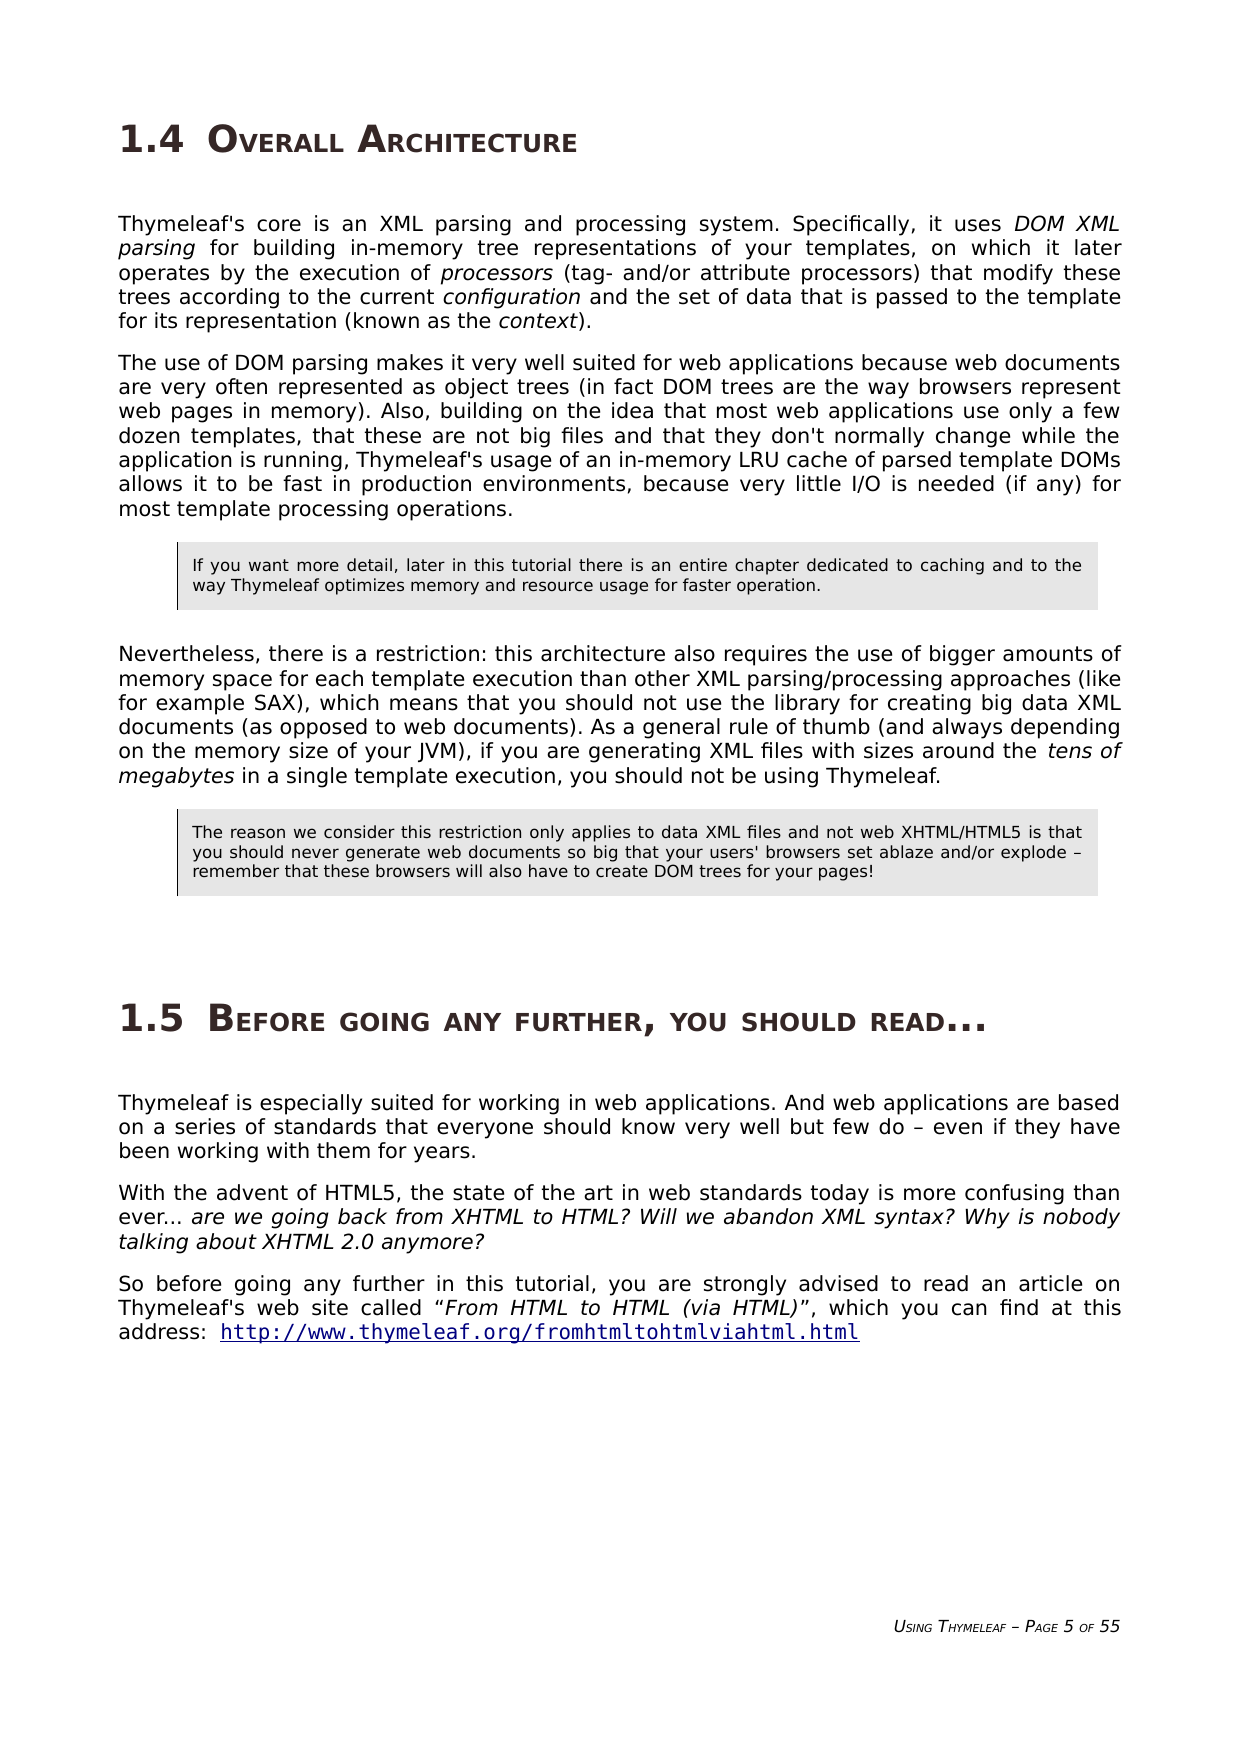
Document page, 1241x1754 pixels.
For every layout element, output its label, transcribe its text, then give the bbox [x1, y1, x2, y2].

text The use of DOM parsing makes it very well suited for web applications because web documents are very often represented as object trees (in fact DOM trees are the way browsers represent web pages in memory). Also, building on the idea that most web applications use only a few dozen templates, that these are not big files and that they don't normally change while the application is running, Thymeleaf's usage of an in-memory LRU cache of parsed template DOMs allows it to be fast in production environments, because very little I/O is needed (if any) for most template processing operations. [118, 351, 1122, 521]
text If you want more detail, later in this tutorial there is an entire chapter dedicated to caching and to the way Thymeleaf optimizes memory and resource usage for faster operation. [178, 542, 1098, 610]
text Thymeleaf's core is an XML parsing and processing system. Specifically, it uses DOM XML parsing for building in-memory tree representations of your templates, on which it later operates by the execution of processors (tag- and/or attribute processors) that modify these trees according to the current configuration and the set of data that is passed to the template for its representation (known as the context). [118, 212, 1122, 333]
subtitle Overall Architecture [118, 118, 1122, 162]
text So before going any further in this tutorial, you are strongly advised to read an article on Thymeleaf's web site called “From HTML to HTML (via HTML)”, which you can find at this address: http://www.thymeleaf.org/fromhtmltohtmlviahtml.html [118, 1272, 1122, 1344]
text Nevertheless, there is a restriction: this architecture also requires the use of bigger amounts of memory space for each template execution than other XML parsing/processing approaches (like for example SAX), which means that you should not use the library for creating big data XML documents (as opposed to web documents). As a general rule of thumb (and always depending on the memory size of your JVM), if you are generating XML files with sizes around the tens of megabytes in a single template execution, you should not be using Thymeleaf. [118, 642, 1122, 788]
subtitle Before going any further, you should read... [118, 997, 1122, 1040]
text With the advent of HTML5, the state of the art in web standards today is more confusing than ever... are we going back from XHTML to HTML? Will we abandon XML syntax? Why is nobody talking about XHTML 2.0 anymore? [118, 1181, 1122, 1254]
text The reason we consider this restriction only applies to data XML files and not web XHTML/HTML5 is that you should never generate web documents so big that your users' browsers set ablaze and/or explode – remember that these browsers will also have to create DOM trees for your pages! [178, 809, 1098, 896]
text Thymeleaf is especially suited for working in web applications. And web applications are based on a series of standards that everyone should know very well but few do – even if they have been working with them for years. [118, 1091, 1122, 1163]
